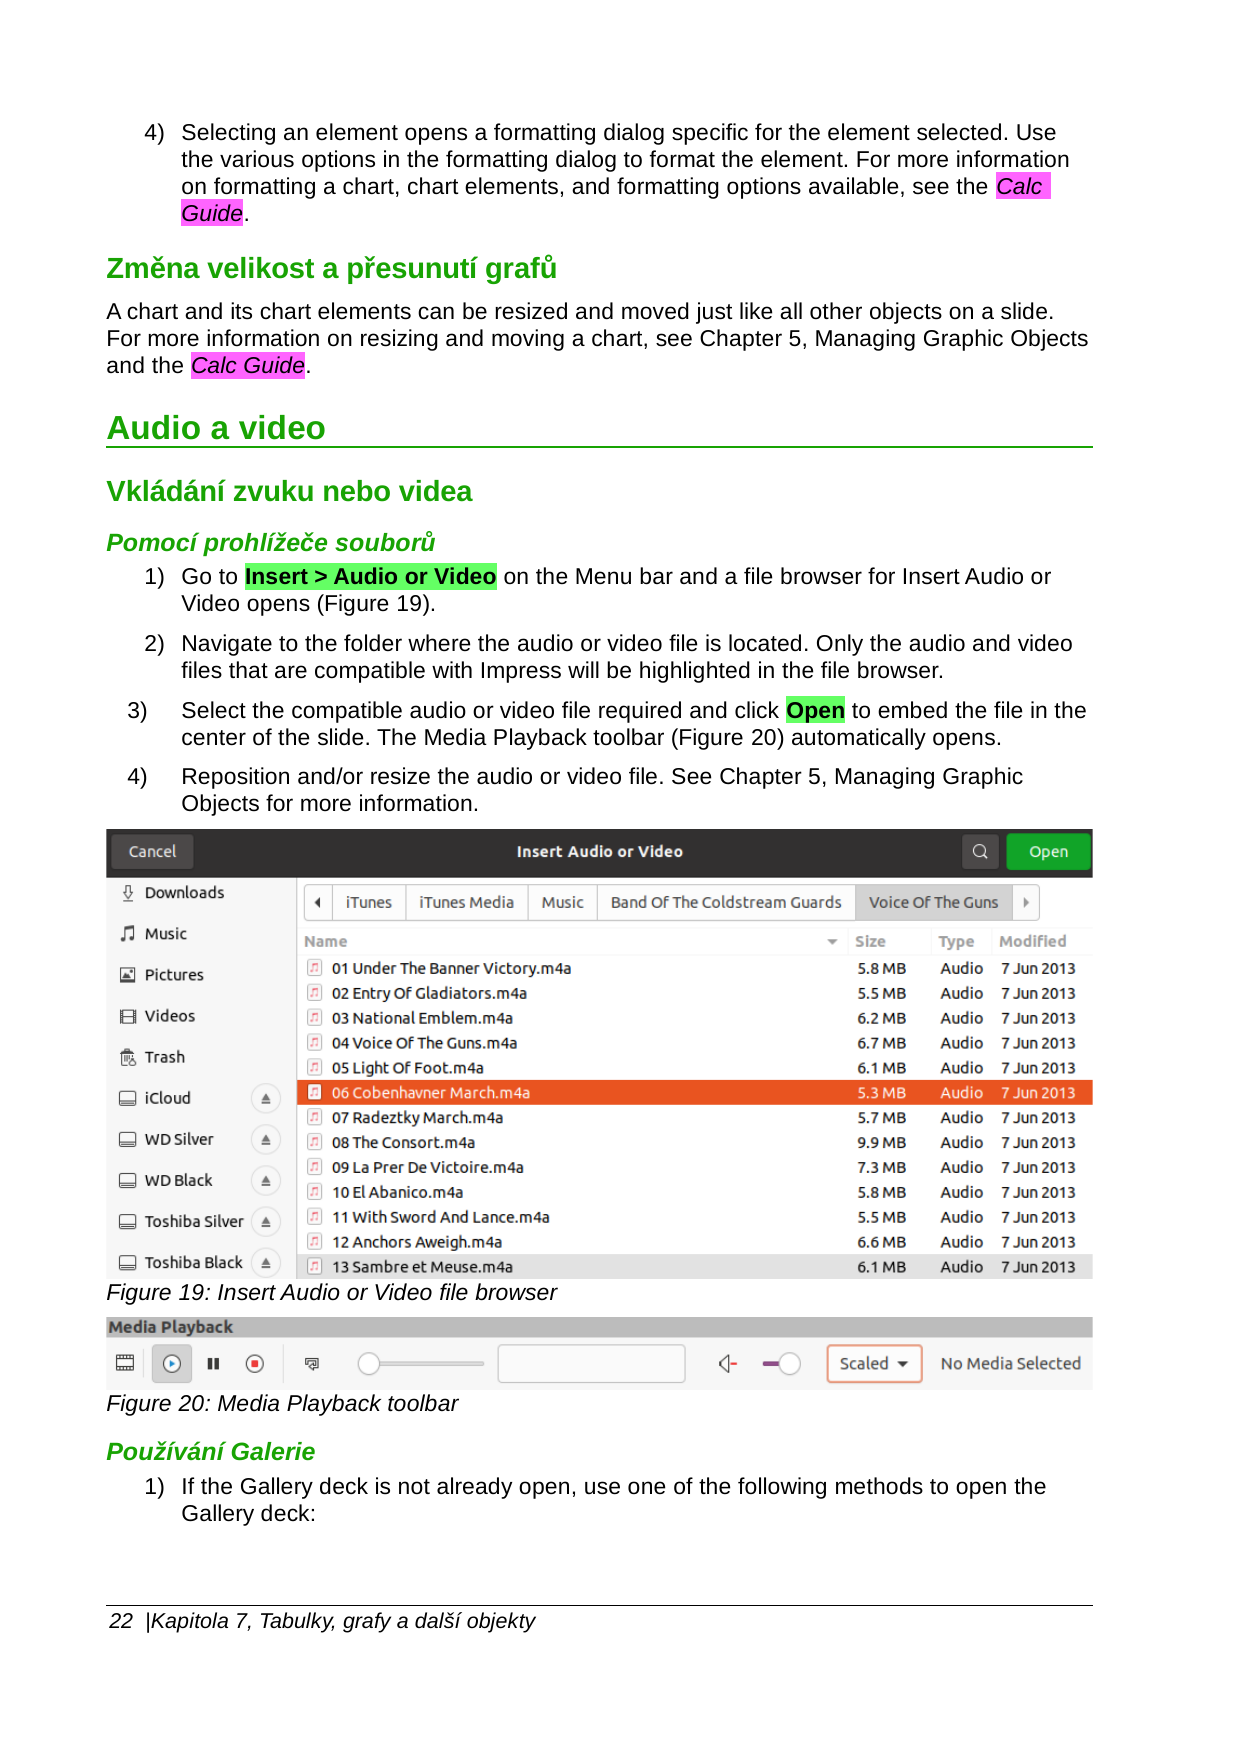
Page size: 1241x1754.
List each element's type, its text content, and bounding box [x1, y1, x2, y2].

subtitle Pomocí prohlížeče souborů [106, 528, 1093, 557]
text Figure 19: Insert Audio or Video file browser [106, 1279, 1093, 1306]
subtitle Audio a video [106, 408, 1093, 446]
list Select the compatible audio or video file required and click Open to embed the file in the center of the slide. The Media Playback toolbar (Figure 20) automatically opens. [148, 696, 1093, 750]
list Reposition and/or resize the audio or video file. See Chapter 5, Managing Graphic Objects for more information. [148, 763, 1093, 817]
subtitle Používání Galerie [106, 1437, 1093, 1466]
list Navigate to the folder where the audio or video file is located. Only the audio and video files that are compatible with Impress will be highlighted in the file browser. [164, 629, 1093, 683]
text A chart and its chart elements can be resized and moved just like all other objects on a slide. For more information on resizing and moving a chart, see Chapter 5, Managing Graphic Objects and the Calc Guide. [106, 297, 1093, 379]
list Selecting an element opens a formatting dialog specific for the element selected. Use the various options in the formatting dialog to format the element. For more information on formatting a chart, chart elements, and formatting options available, see the Calc Guide. [164, 118, 1093, 226]
picture [106, 829, 1093, 1279]
subtitle Změna velikost a přesunutí grafů [106, 251, 1093, 285]
picture [106, 1317, 1093, 1390]
subtitle Vkládání zvuku nebo videa [106, 473, 1093, 507]
list Go to Insert > Audio or Video on the Menu bar and a file browser for Insert Audio or Video opens (Figure 19). [164, 563, 1093, 617]
text Figure 20: Media Playback toolbar [106, 1390, 1093, 1416]
list If the Gallery deck is not already open, use one of the following methods to open the Gallery deck: [164, 1472, 1093, 1526]
